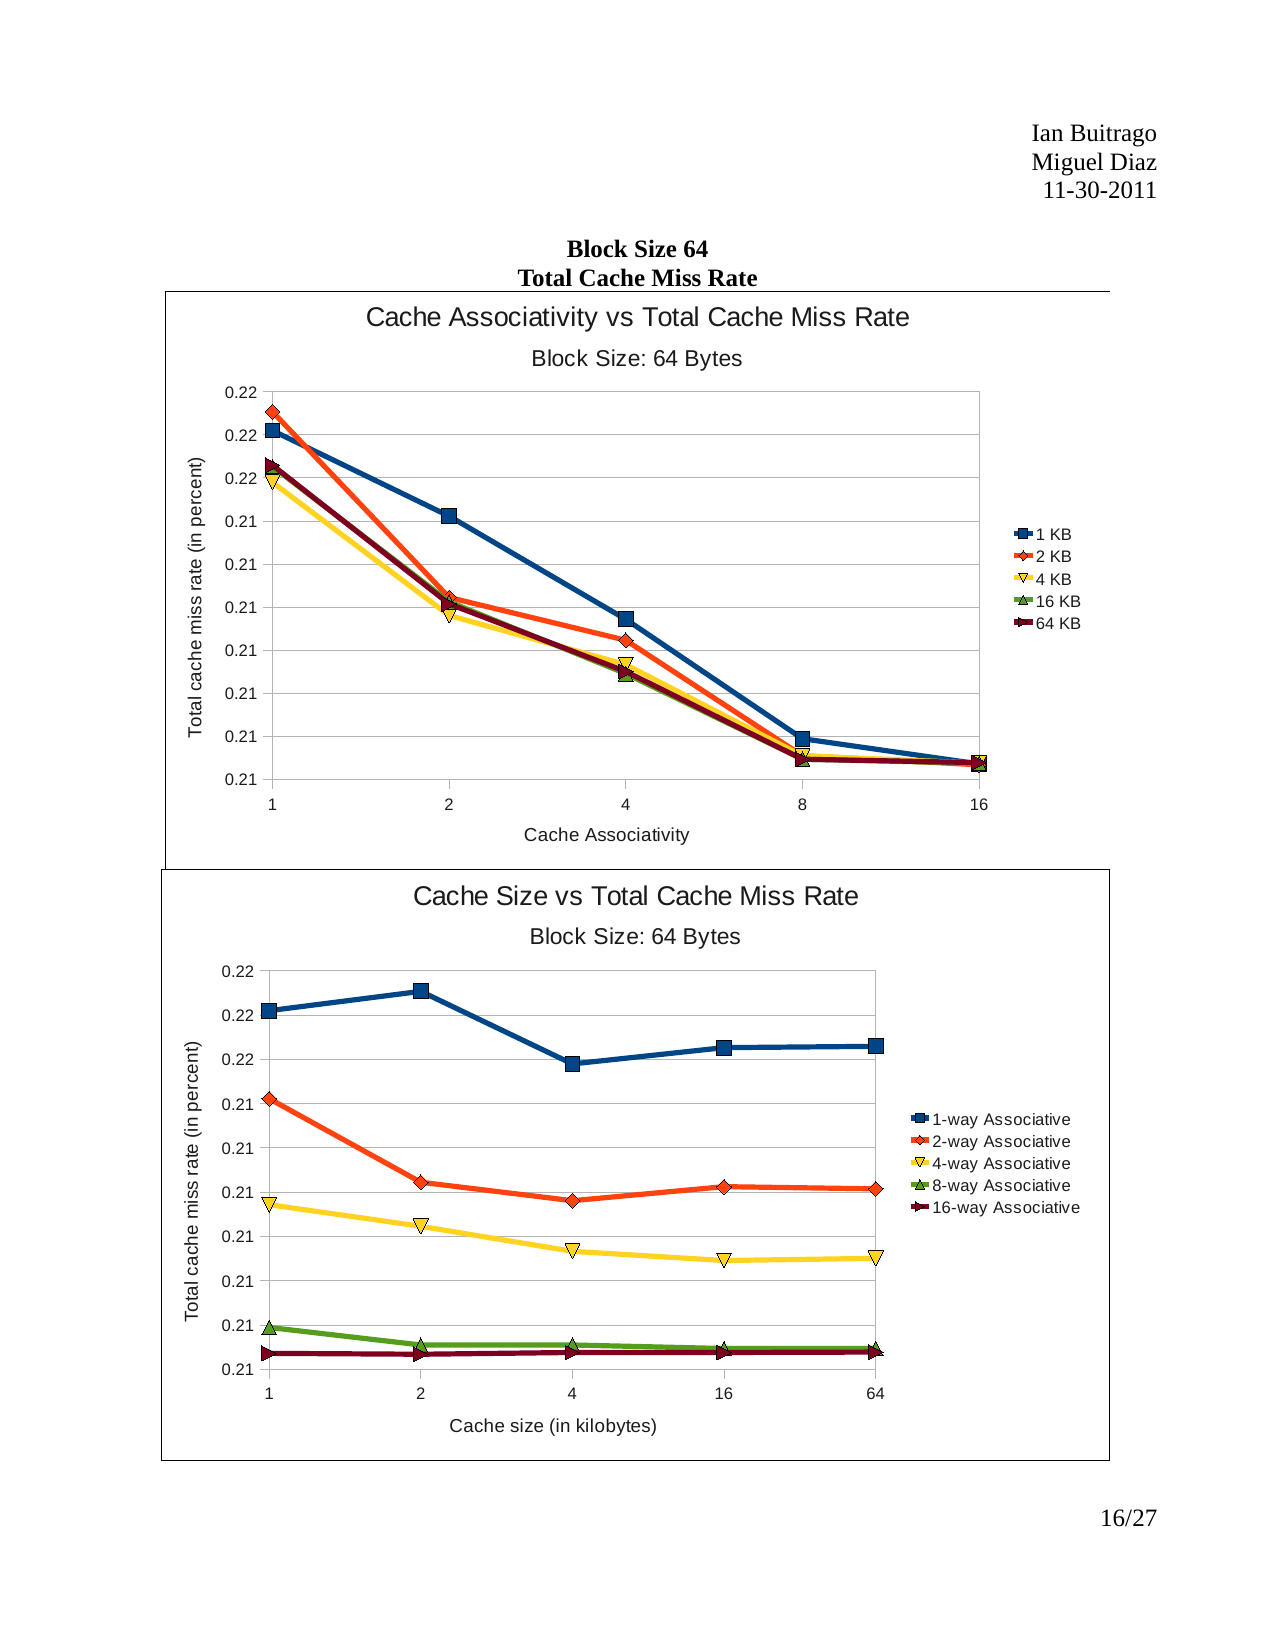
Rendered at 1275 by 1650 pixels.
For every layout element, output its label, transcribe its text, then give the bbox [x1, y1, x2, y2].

text Total Cache Miss Rate [118, 263, 1157, 291]
text Block Size 64 [118, 234, 1157, 263]
